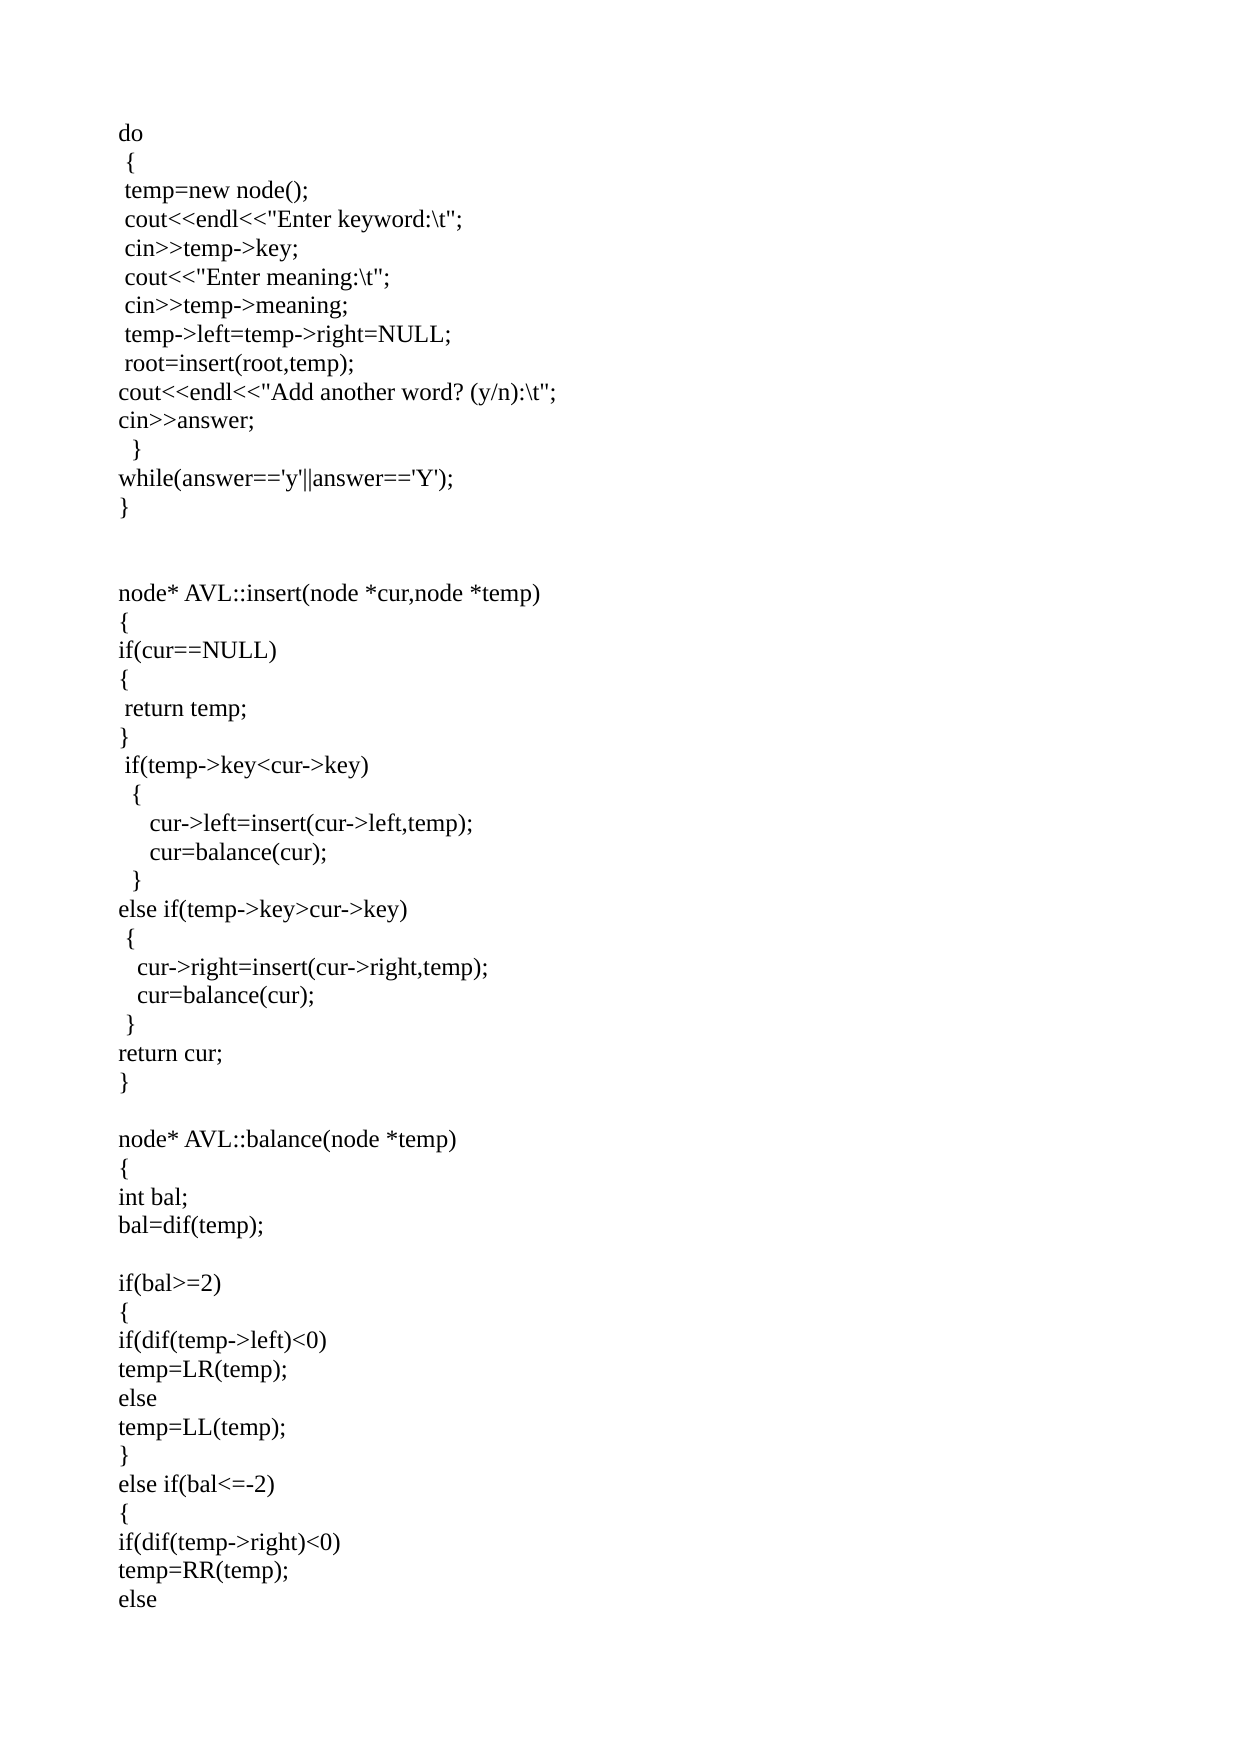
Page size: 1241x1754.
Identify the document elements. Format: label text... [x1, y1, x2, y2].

text cout<<endl<<"Enter keyword:\t"; [118, 204, 1122, 233]
text return temp; [118, 693, 1122, 722]
text root=insert(root,temp); [118, 348, 1122, 377]
text { [118, 147, 1122, 176]
text temp=LL(temp); [118, 1412, 1122, 1441]
text } [118, 492, 1122, 521]
text bal=dif(temp); [118, 1211, 1122, 1239]
text } [118, 1067, 1122, 1096]
text return cur; [118, 1038, 1122, 1067]
text { [118, 1297, 1122, 1326]
text } [118, 1009, 1122, 1038]
text cout<<"Enter meaning:\t"; [118, 262, 1122, 291]
text while(answer=='y'||answer=='Y'); [118, 463, 1122, 492]
text cin>>temp->key; [118, 233, 1122, 262]
text temp=RR(temp); [118, 1556, 1122, 1584]
text cur->right=insert(cur->right,temp); [118, 952, 1122, 981]
text { [118, 607, 1122, 636]
text if(bal>=2) [118, 1268, 1122, 1297]
text { [118, 1498, 1122, 1527]
text temp=LR(temp); [118, 1354, 1122, 1383]
text { [118, 1153, 1122, 1182]
text { [118, 779, 1122, 808]
text if(dif(temp->left)<0) [118, 1326, 1122, 1354]
text int bal; [118, 1182, 1122, 1211]
text node* AVL::insert(node *cur,node *temp) [118, 578, 1122, 607]
text cin>>temp->meaning; [118, 291, 1122, 319]
text } [118, 722, 1122, 751]
text if(dif(temp->right)<0) [118, 1527, 1122, 1556]
text cin>>answer; [118, 406, 1122, 434]
text } [118, 434, 1122, 463]
text else if(temp->key>cur->key) [118, 894, 1122, 923]
text cur->left=insert(cur->left,temp); [118, 808, 1122, 837]
text } [118, 866, 1122, 894]
text temp->left=temp->right=NULL; [118, 319, 1122, 348]
text if(temp->key<cur->key) [118, 751, 1122, 779]
text else if(bal<=-2) [118, 1469, 1122, 1498]
text else [118, 1383, 1122, 1412]
text { [118, 664, 1122, 693]
text do [118, 118, 1122, 147]
text if(cur==NULL) [118, 636, 1122, 664]
text { [118, 923, 1122, 952]
text node* AVL::balance(node *temp) [118, 1124, 1122, 1153]
text temp=new node(); [118, 176, 1122, 204]
text else [118, 1584, 1122, 1613]
text cur=balance(cur); [118, 837, 1122, 866]
text } [118, 1441, 1122, 1469]
text cout<<endl<<"Add another word? (y/n):\t"; [118, 377, 1122, 406]
text cur=balance(cur); [118, 981, 1122, 1009]
